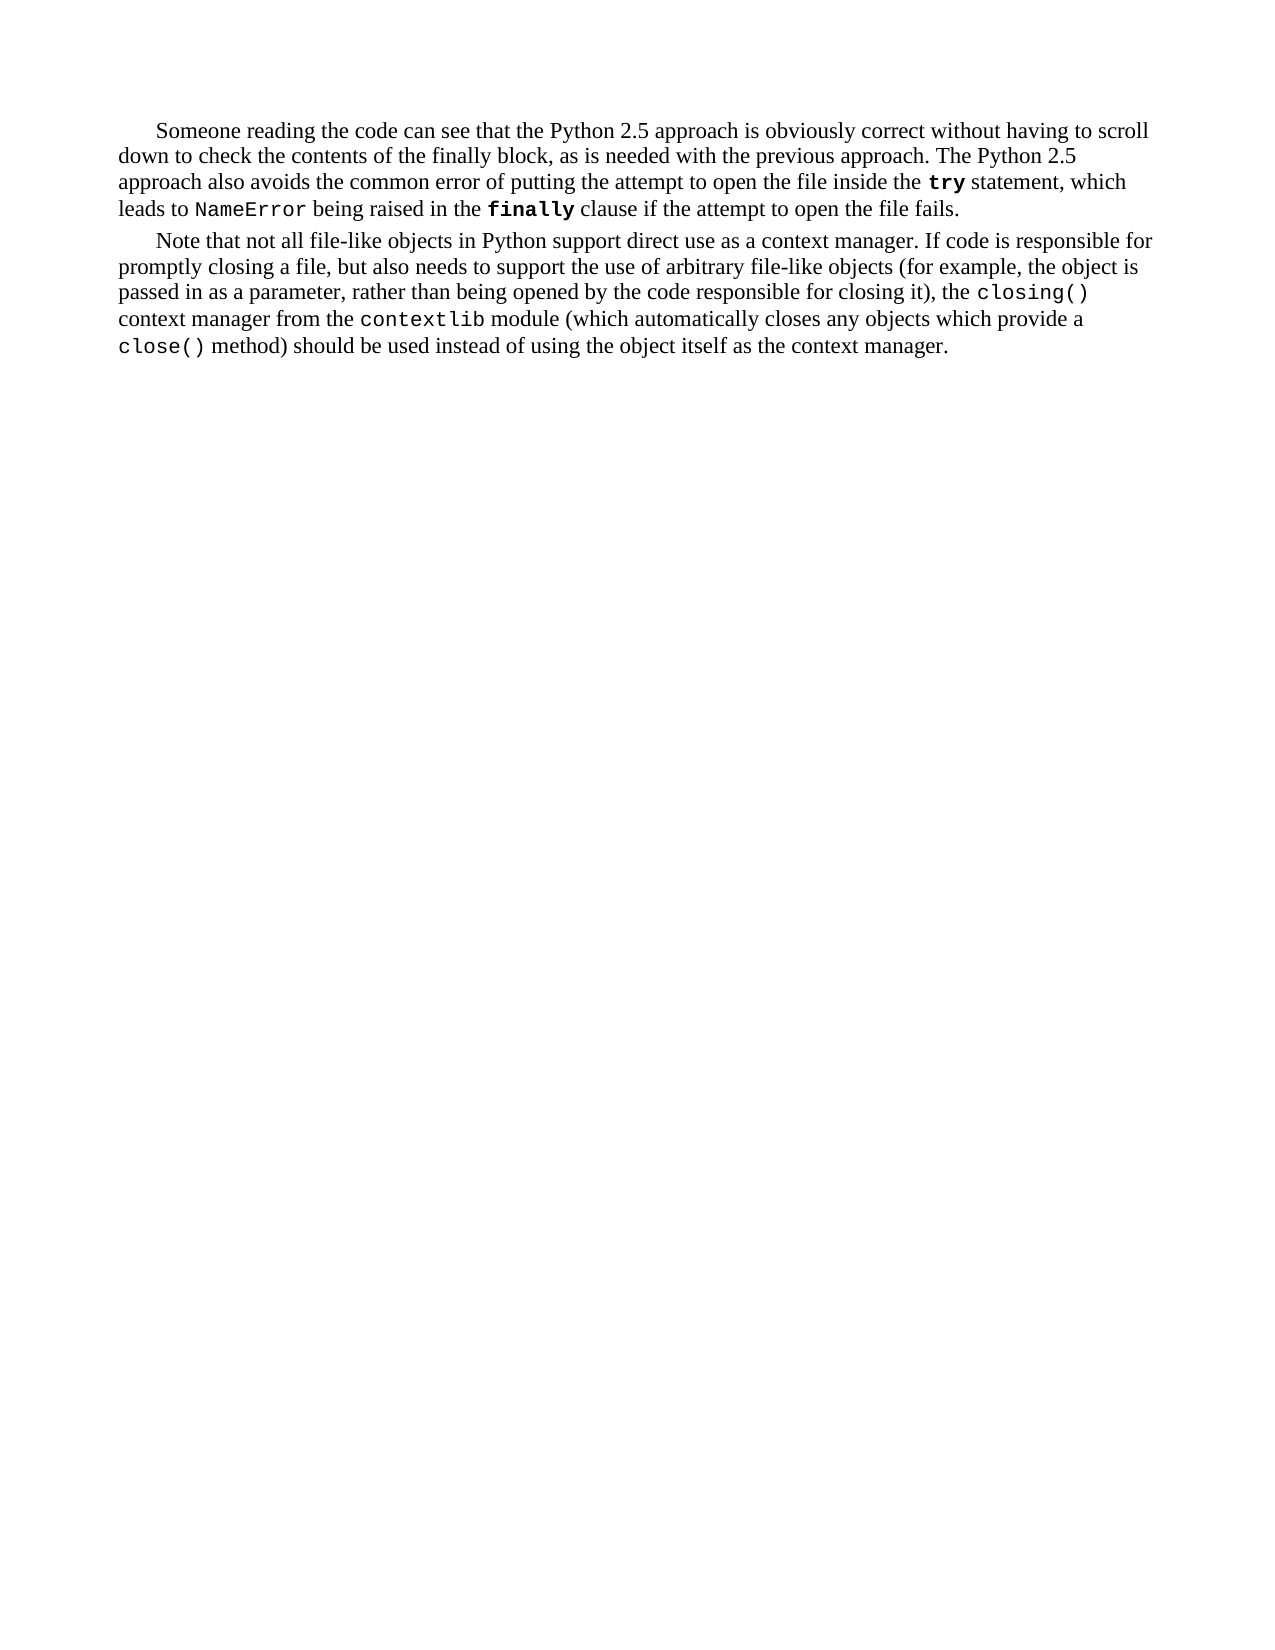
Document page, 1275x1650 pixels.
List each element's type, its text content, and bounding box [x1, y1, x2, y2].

text Someone reading the code can see that the Python 2.5 approach is obviously correct without having to scroll down to check the contents of the finally block, as is needed with the previous approach. The Python 2.5 approach also avoids the common error of putting the attempt to open the file inside the try statement, which leads to NameError being raised in the finally clause if the attempt to open the file fails. [118, 118, 1157, 222]
text Note that not all file-like objects in Python support direct use as a context manager. If code is responsible for promptly closing a file, but also needs to support the use of arbitrary file-like objects (for example, the object is passed in as a parameter, rather than being opened by the code responsible for closing it), the closing() context manager from the contextlib module (which automatically closes any objects which provide a close() method) should be used instead of using the object itself as the context manager. [118, 228, 1157, 359]
